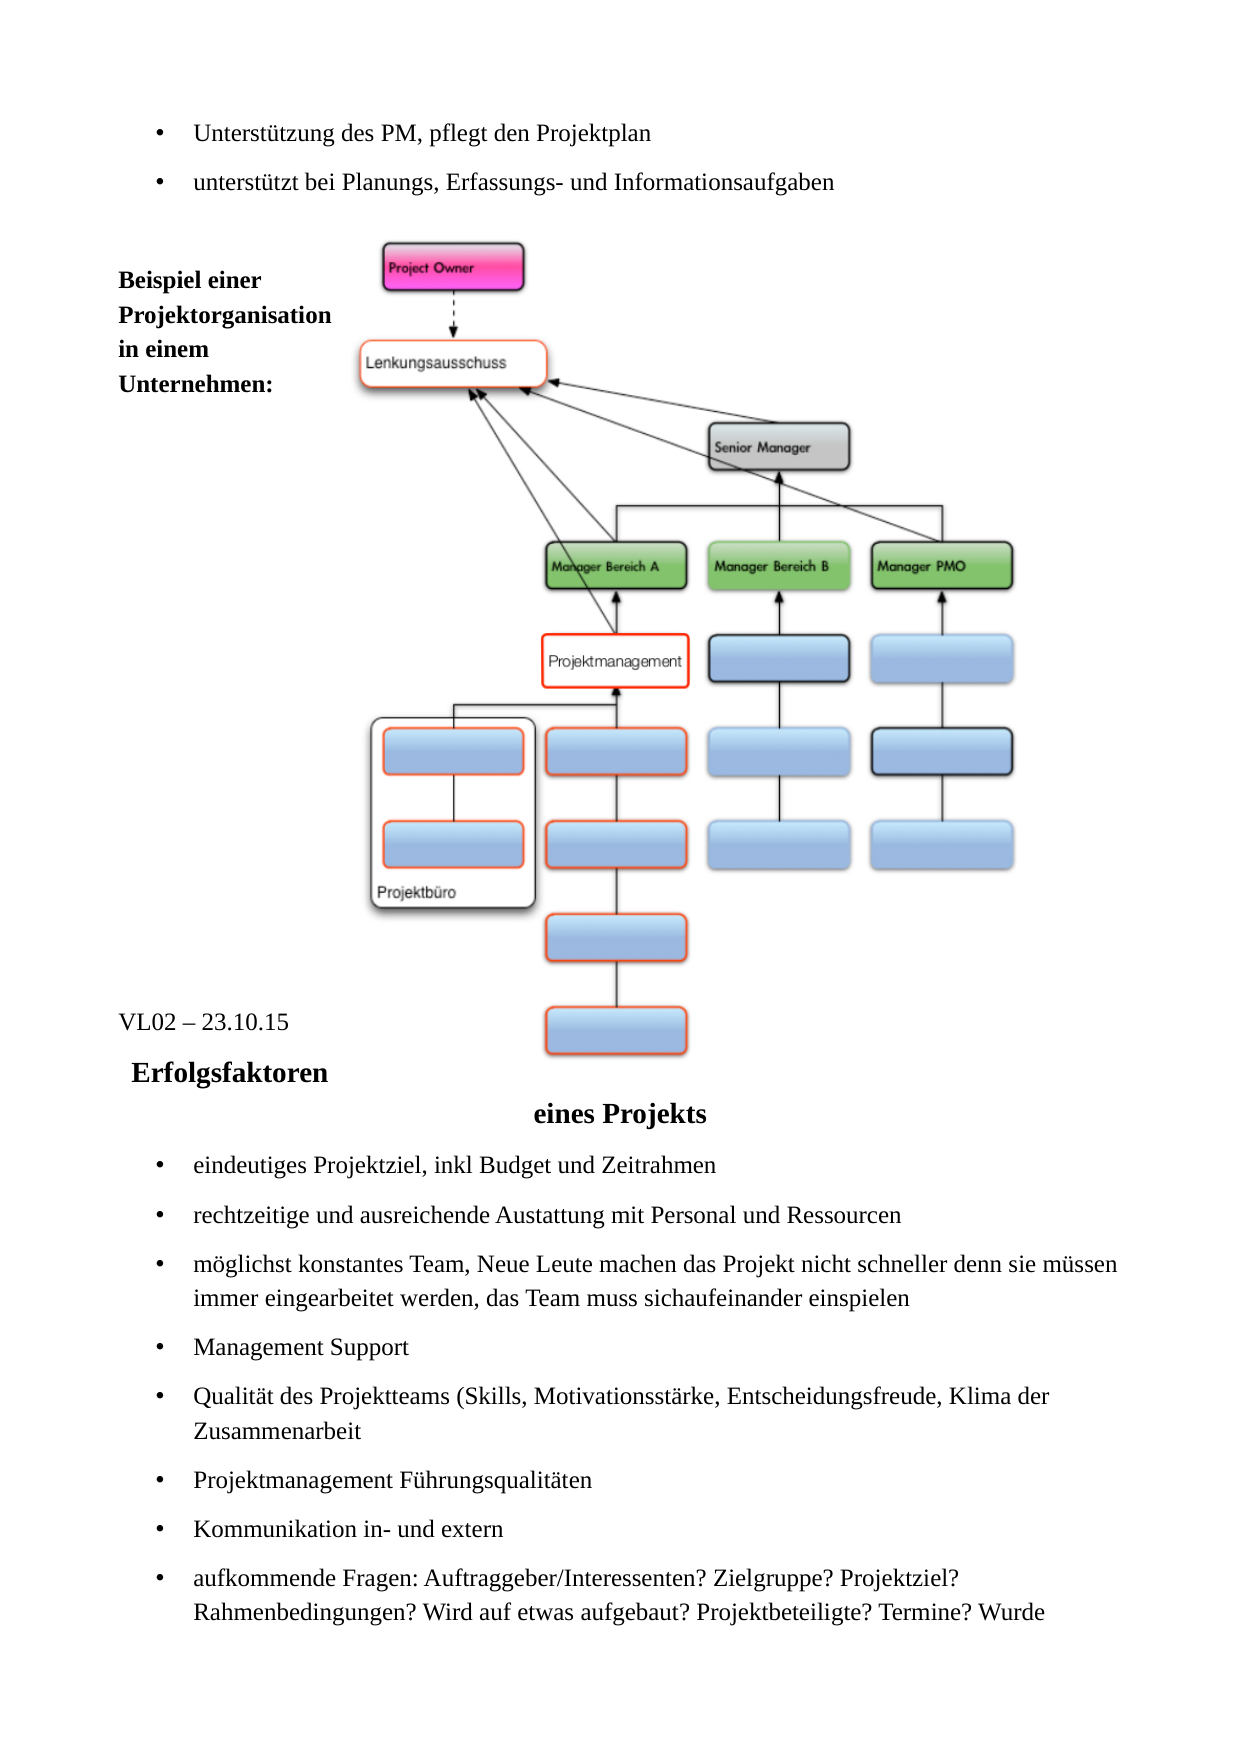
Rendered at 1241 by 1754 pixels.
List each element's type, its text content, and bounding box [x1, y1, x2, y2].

list eindeutiges Projektziel, inkl Budget und Zeitrahmen [156, 1151, 1122, 1179]
list möglichst konstantes Team, Neue Leute machen das Projekt nicht schneller denn sie müssen immer eingearbeitet werden, das Team muss sichaufeinander einspielen [156, 1249, 1122, 1312]
list Qualität des Projektteams (Skills, Motivationsstärke, Entscheidungsfreude, Klima der Zusammenarbeit [156, 1381, 1122, 1444]
list unterstützt bei Planungs, Erfassungs- und Informationsaufgaben [156, 167, 1122, 196]
text [1041, 265, 1122, 397]
text [1041, 1007, 1122, 1035]
list Kommunikation in- und extern [156, 1514, 1122, 1543]
list Unterstützung des PM, pflegt den Projektplan [156, 118, 1122, 147]
list Projektmanagement Führungsqualitäten [156, 1465, 1122, 1494]
picture [341, 237, 1041, 1069]
text Beispiel einer Projektorganisation in einem Unternehmen: [118, 265, 341, 397]
list Management Support [156, 1332, 1122, 1361]
list rechtzeitige und ausreichende Austattung mit Personal und Ressourcen [156, 1200, 1122, 1228]
text VL02 – 23.10.15 [118, 1007, 341, 1035]
list aufkommende Fragen: Auftraggeber/Interessenten? Zielgruppe? Projektziel? Rahmenbedingungen? Wird auf etwas aufgebaut? Projektbeteiligte? Termine? Wurde [156, 1563, 1122, 1626]
text Erfolgsfaktoren eines Projekts [118, 1056, 1122, 1129]
